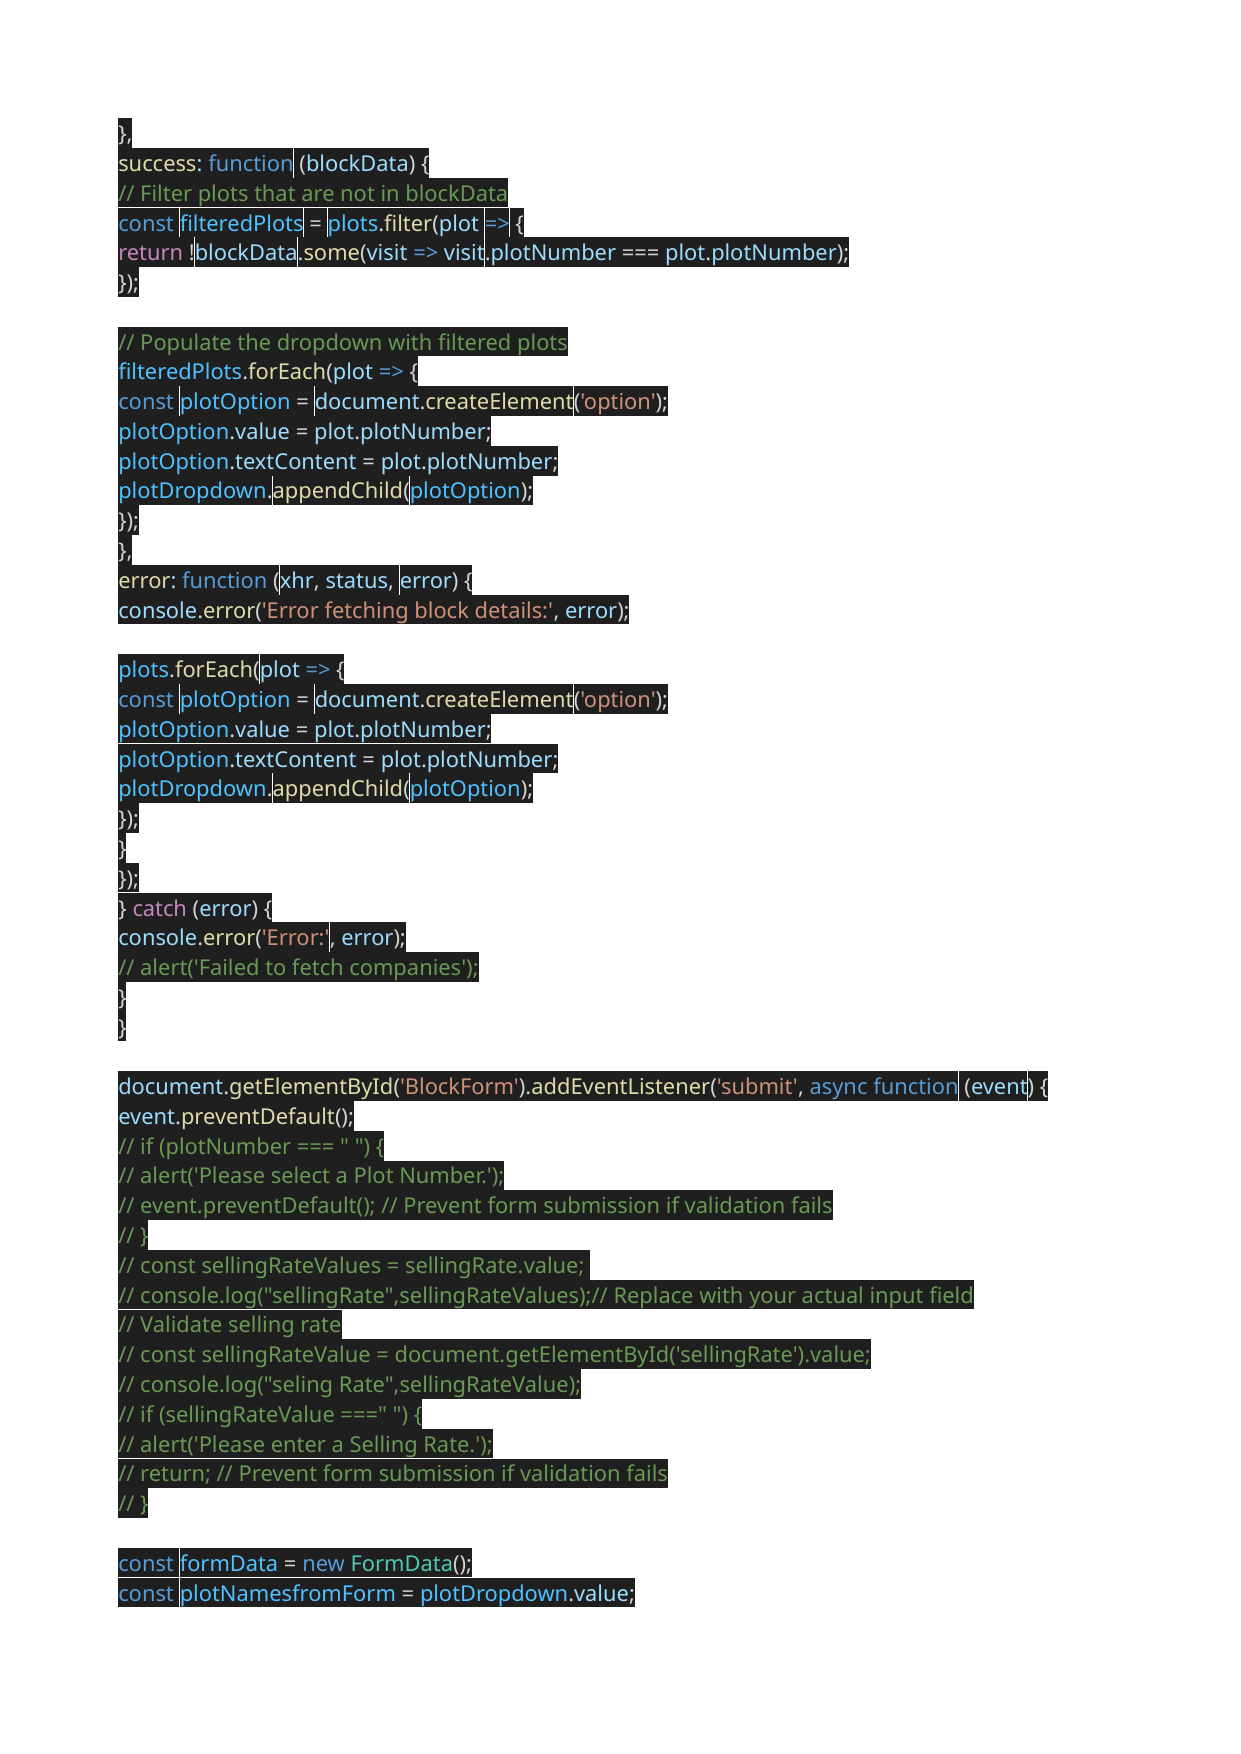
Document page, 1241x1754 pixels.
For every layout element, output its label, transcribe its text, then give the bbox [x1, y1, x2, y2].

text }); [118, 505, 1122, 535]
text // Filter plots that are not in blockData [118, 178, 1122, 207]
text } catch (error) { [118, 892, 1122, 922]
text }); [118, 267, 1122, 297]
text // const sellingRateValues = sellingRate.value; [118, 1250, 1122, 1280]
text // const sellingRateValue = document.getElementById('sellingRate').value; [118, 1339, 1122, 1369]
text // } [118, 1488, 1122, 1518]
text // return; // Prevent form submission if validation fails [118, 1458, 1122, 1488]
text // if (plotNumber === " ") { [118, 1131, 1122, 1161]
text plotDropdown.appendChild(plotOption); [118, 476, 1122, 505]
text success: function (blockData) { [118, 148, 1122, 178]
text const plotOption = document.createElement('option'); [118, 386, 1122, 416]
text // console.log("sellingRate",sellingRateValues);// Replace with your actual input field [118, 1280, 1122, 1309]
text // Populate the dropdown with filtered plots [118, 327, 1122, 356]
text // alert('Please enter a Selling Rate.'); [118, 1429, 1122, 1458]
text const plotOption = document.createElement('option'); [118, 684, 1122, 714]
text // alert('Please select a Plot Number.'); [118, 1161, 1122, 1190]
text // event.preventDefault(); // Prevent form submission if validation fails [118, 1190, 1122, 1220]
text const plotNamesfromForm = plotDropdown.value; [118, 1577, 1122, 1607]
text event.preventDefault(); [118, 1101, 1122, 1131]
text console.error('Error:', error); [118, 922, 1122, 952]
text console.error('Error fetching block details:', error); [118, 595, 1122, 624]
text // } [118, 1220, 1122, 1250]
text plotOption.value = plot.plotNumber; [118, 416, 1122, 446]
text plots.forEach(plot => { [118, 654, 1122, 684]
text plotOption.textContent = plot.plotNumber; [118, 743, 1122, 773]
text // Validate selling rate [118, 1309, 1122, 1339]
text const filteredPlots = plots.filter(plot => { [118, 207, 1122, 237]
text filteredPlots.forEach(plot => { [118, 356, 1122, 386]
text // console.log("seling Rate",sellingRateValue); [118, 1369, 1122, 1399]
text return !blockData.some(visit => visit.plotNumber === plot.plotNumber); [118, 237, 1122, 267]
text plotOption.textContent = plot.plotNumber; [118, 446, 1122, 476]
text error: function (xhr, status, error) { [118, 565, 1122, 595]
text }); [118, 803, 1122, 833]
text document.getElementById('BlockForm').addEventListener('submit', async function (event) { [118, 1071, 1122, 1101]
text // if (sellingRateValue ===" ") { [118, 1399, 1122, 1429]
text }, [118, 118, 1122, 148]
text } [118, 833, 1122, 863]
text }, [118, 535, 1122, 565]
text plotDropdown.appendChild(plotOption); [118, 773, 1122, 803]
text } [118, 1012, 1122, 1041]
text plotOption.value = plot.plotNumber; [118, 714, 1122, 743]
text }); [118, 863, 1122, 892]
text const formData = new FormData(); [118, 1548, 1122, 1577]
text } [118, 982, 1122, 1012]
text // alert('Failed to fetch companies'); [118, 952, 1122, 982]
